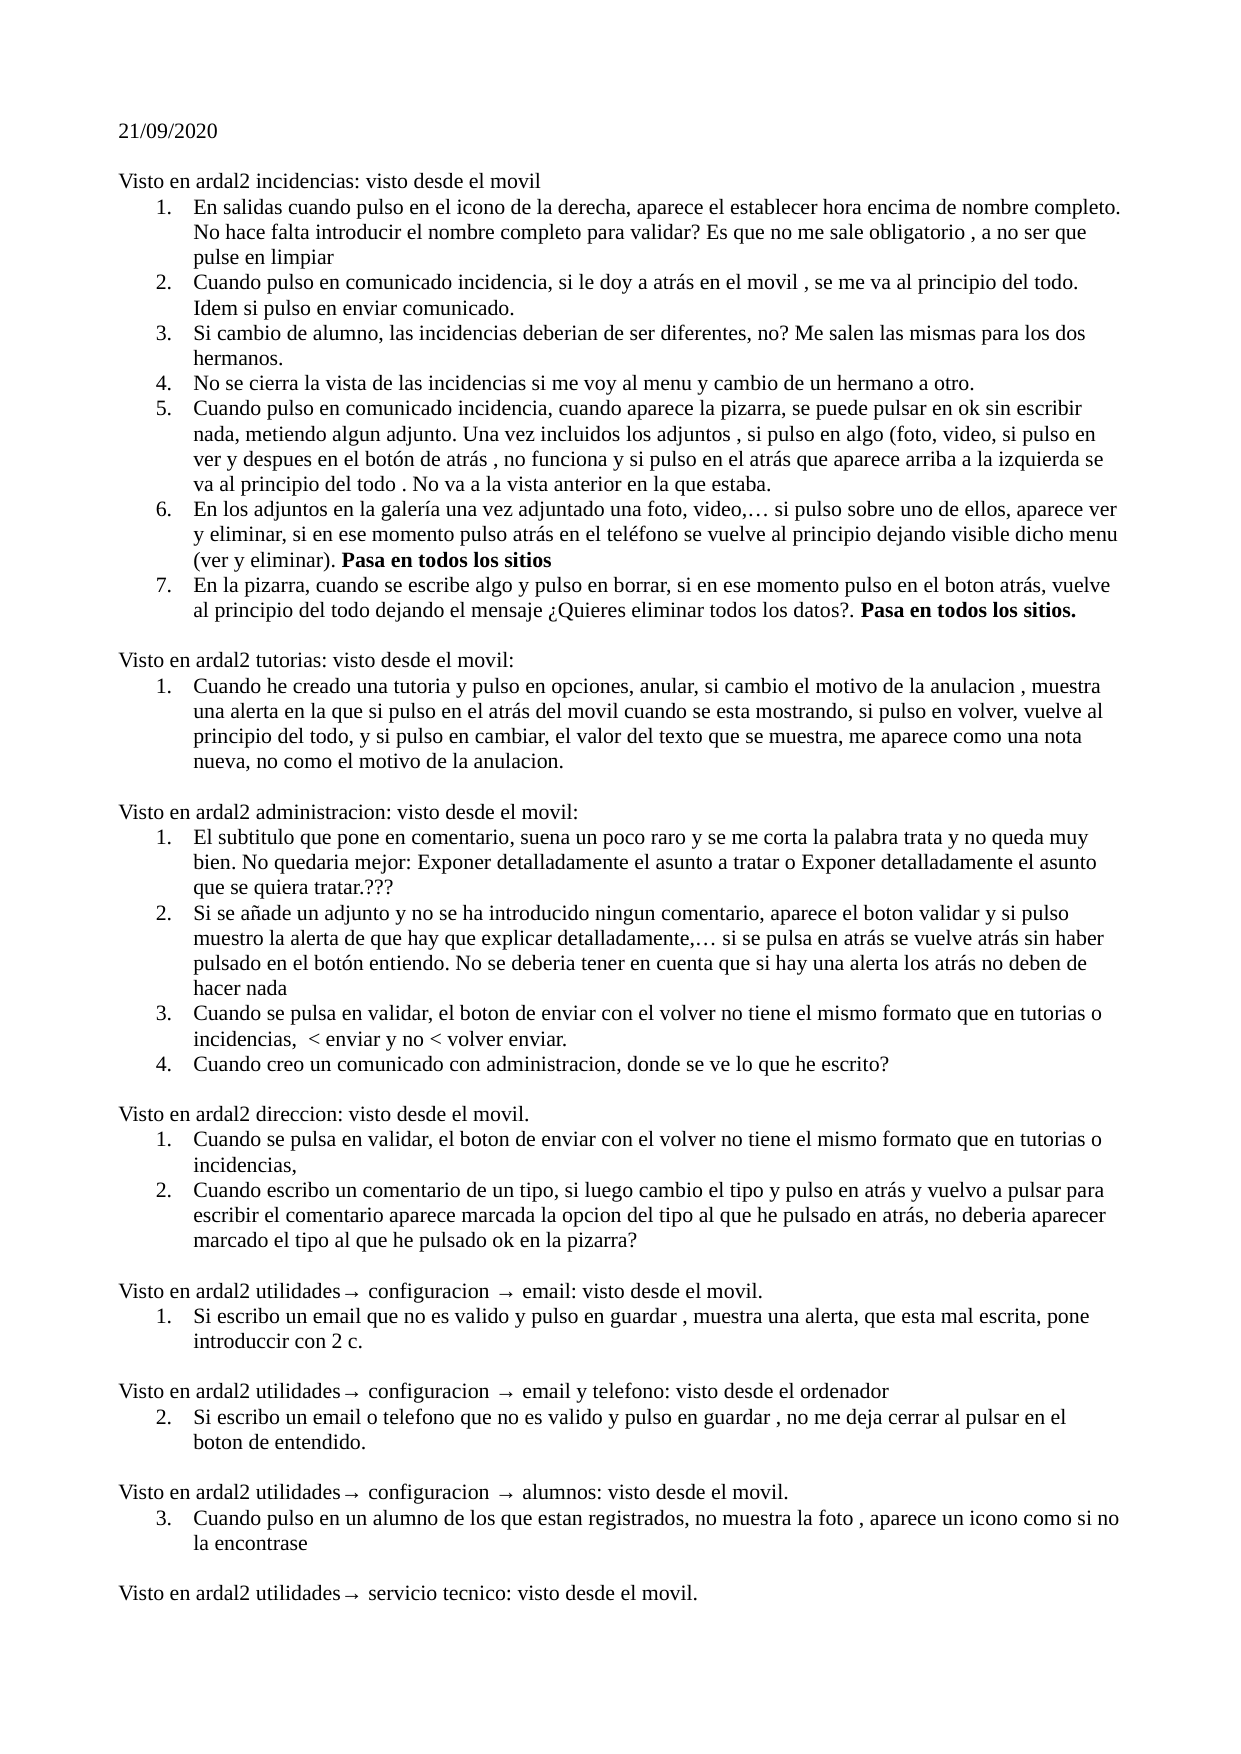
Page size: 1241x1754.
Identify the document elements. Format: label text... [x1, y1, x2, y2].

list Cuando creo un comunicado con administracion, donde se ve lo que he escrito? [156, 1051, 1122, 1076]
list Cuando pulso en comunicado incidencia, si le doy a atrás en el movil , se me va al principio del todo. Idem si pulso en enviar comunicado. [156, 269, 1122, 320]
text Visto en ardal2 utilidades→ configuracion → email y telefono: visto desde el ordenador [118, 1378, 1122, 1404]
list Si se añade un adjunto y no se ha introducido ningun comentario, aparece el boton validar y si pulso muestro la alerta de que hay que explicar detalladamente,… si se pulsa en atrás se vuelve atrás sin haber pulsado en el botón entiendo. No se deberia tener en cuenta que si hay una alerta los atrás no deben de hacer nada [156, 899, 1122, 1000]
list Cuando pulso en un alumno de los que estan registrados, no muestra la foto , aparece un icono como si no la encontrase [156, 1504, 1122, 1555]
list Si escribo un email que no es valido y pulso en guardar , muestra una alerta, que esta mal escrita, pone introduccir con 2 c. [156, 1303, 1122, 1353]
text Visto en ardal2 direccion: visto desde el movil. [118, 1101, 1122, 1126]
text Visto en ardal2 utilidades→ servicio tecnico: visto desde el movil. [118, 1580, 1122, 1605]
list El subtitulo que pone en comentario, suena un poco raro y se me corta la palabra trata y no queda muy bien. No quedaria mejor: Exponer detalladamente el asunto a tratar o Exponer detalladamente el asunto que se quiera tratar.??? [156, 824, 1122, 899]
list Si escribo un email o telefono que no es valido y pulso en guardar , no me deja cerrar al pulsar en el boton de entendido. [156, 1404, 1122, 1454]
text 21/09/2020 [118, 118, 1122, 143]
list En salidas cuando pulso en el icono de la derecha, aparece el establecer hora encima de nombre completo. No hace falta introducir el nombre completo para validar? Es que no me sale obligatorio , a no ser que pulse en limpiar [156, 194, 1122, 269]
text Visto en ardal2 utilidades→ configuracion → email: visto desde el movil. [118, 1278, 1122, 1303]
list No se cierra la vista de las incidencias si me voy al menu y cambio de un hermano a otro. [156, 370, 1122, 395]
text Visto en ardal2 tutorias: visto desde el movil: [118, 647, 1122, 673]
list Cuando se pulsa en validar, el boton de enviar con el volver no tiene el mismo formato que en tutorias o incidencias, < enviar y no < volver enviar. [156, 1000, 1122, 1051]
list Cuando se pulsa en validar, el boton de enviar con el volver no tiene el mismo formato que en tutorias o incidencias, [156, 1126, 1122, 1177]
list Si cambio de alumno, las incidencias deberian de ser diferentes, no? Me salen las mismas para los dos hermanos. [156, 320, 1122, 370]
list Cuando pulso en comunicado incidencia, cuando aparece la pizarra, se puede pulsar en ok sin escribir nada, metiendo algun adjunto. Una vez incluidos los adjuntos , si pulso en algo (foto, video, si pulso en ver y despues en el botón de atrás , no funciona y si pulso en el atrás que aparece arriba a la izquierda se va al principio del todo . No va a la vista anterior en la que estaba. [156, 395, 1122, 496]
list En los adjuntos en la galería una vez adjuntado una foto, video,… si pulso sobre uno de ellos, aparece ver y eliminar, si en ese momento pulso atrás en el teléfono se vuelve al principio dejando visible dicho menu (ver y eliminar). Pasa en todos los sitios [156, 496, 1122, 572]
text Visto en ardal2 incidencias: visto desde el movil [118, 168, 1122, 194]
list Cuando escribo un comentario de un tipo, si luego cambio el tipo y pulso en atrás y vuelvo a pulsar para escribir el comentario aparece marcada la opcion del tipo al que he pulsado en atrás, no deberia aparecer marcado el tipo al que he pulsado ok en la pizarra? [156, 1177, 1122, 1252]
text Visto en ardal2 utilidades→ configuracion → alumnos: visto desde el movil. [118, 1479, 1122, 1504]
list Cuando he creado una tutoria y pulso en opciones, anular, si cambio el motivo de la anulacion , muestra una alerta en la que si pulso en el atrás del movil cuando se esta mostrando, si pulso en volver, vuelve al principio del todo, y si pulso en cambiar, el valor del texto que se muestra, me aparece como una nota nueva, no como el motivo de la anulacion. [156, 673, 1122, 773]
text Visto en ardal2 administracion: visto desde el movil: [118, 799, 1122, 824]
list En la pizarra, cuando se escribe algo y pulso en borrar, si en ese momento pulso en el boton atrás, vuelve al principio del todo dejando el mensaje ¿Quieres eliminar todos los datos?. Pasa en todos los sitios. [156, 572, 1122, 622]
